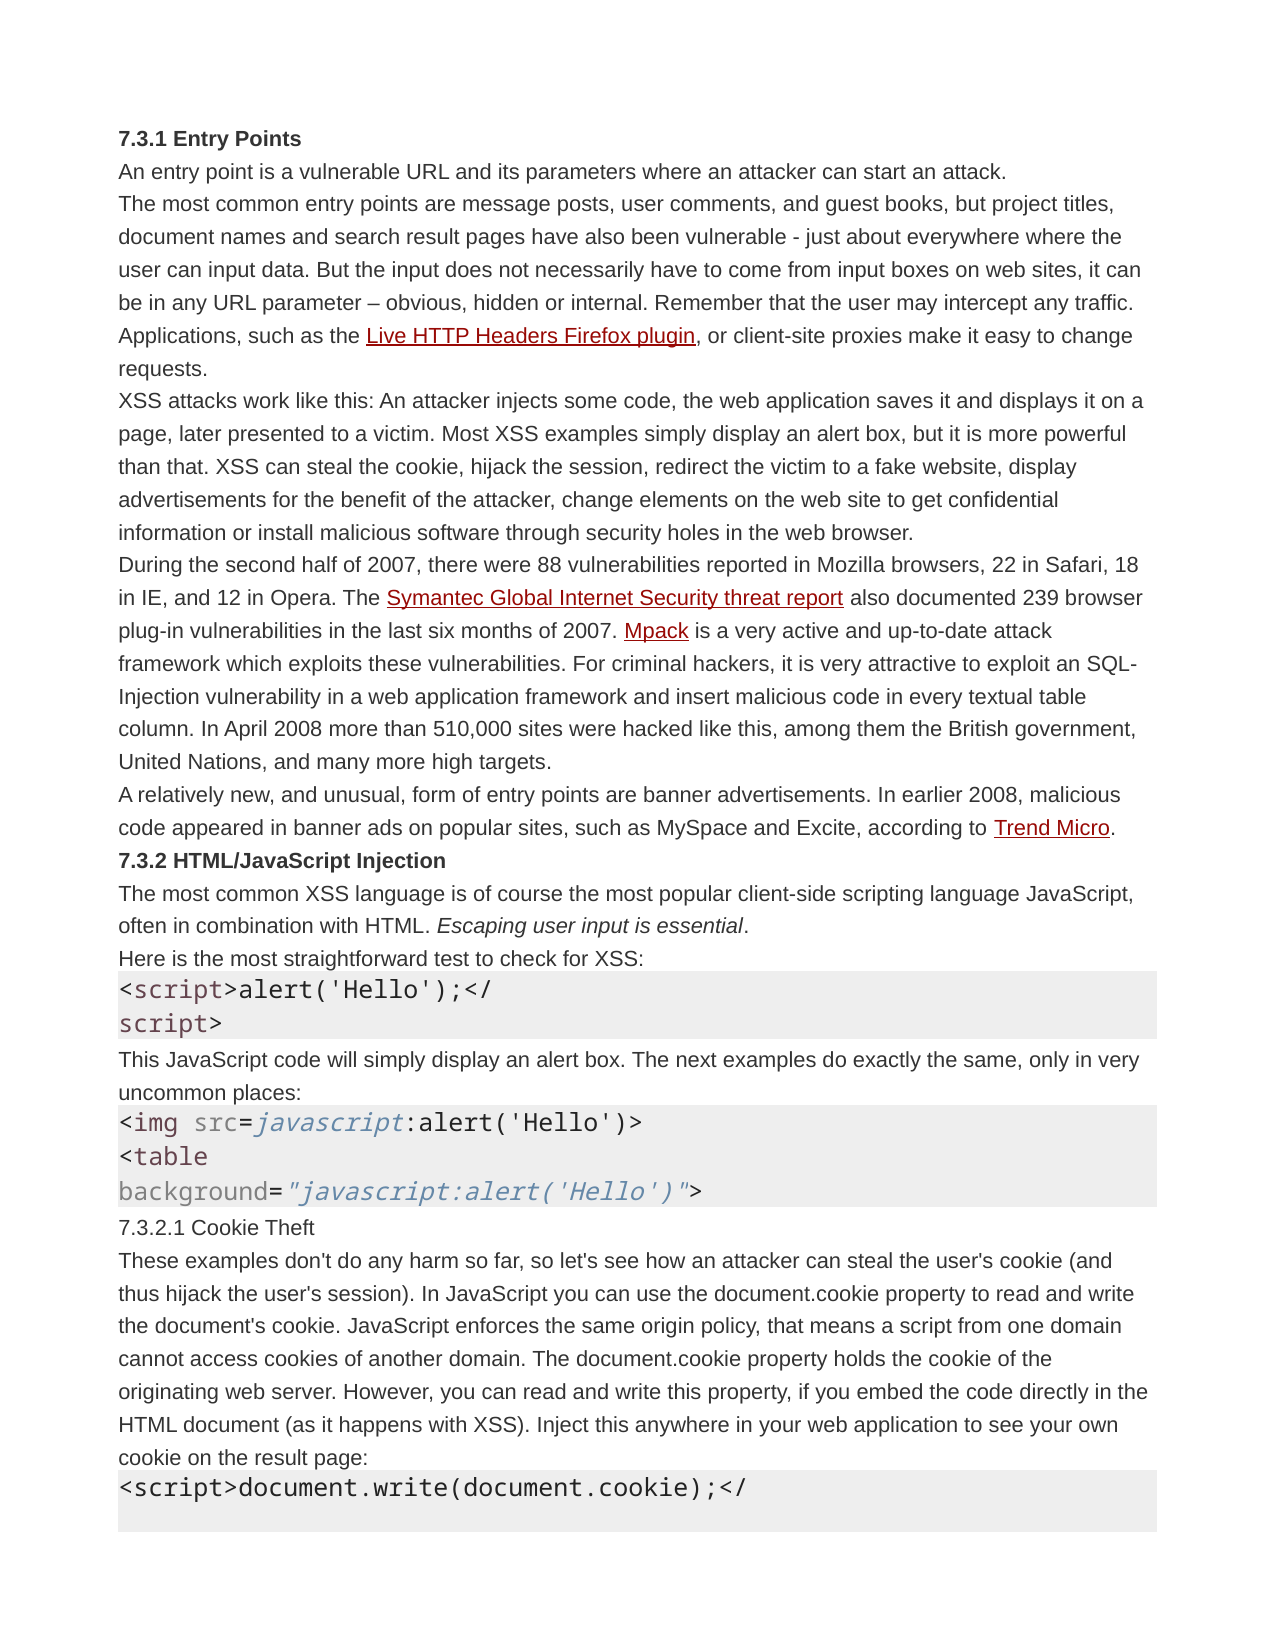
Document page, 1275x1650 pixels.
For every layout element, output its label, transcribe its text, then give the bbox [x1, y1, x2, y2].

table_header <script>alert('Hello');</script> [118, 971, 510, 1039]
text This JavaScript code will simply display an alert box. The next examples do exactly the same, only in very uncommon places: [118, 1039, 1157, 1105]
text Here is the most straightforward test to check for XSS: [118, 938, 1157, 971]
table_header <script>document.write(document.cookie);</ [118, 1470, 789, 1504]
subtitle 7.3.1 Entry Points [118, 118, 1157, 151]
text XSS attacks work like this: An attacker injects some code, the web application saves it and displays it on a page, later presented to a victim. Most XSS examples simply display an alert box, but it is more powerful than that. XSS can steal the cookie, hijack the session, redirect the victim to a fake website, display advertisements for the benefit of the attacker, change elements on the web site to get confidential information or install malicious software through security holes in the web browser. [118, 381, 1157, 545]
text The most common entry points are message posts, user comments, and guest books, but project titles, document names and search result pages have also been vulnerable - just about everywhere where the user can input data. But the input does not necessarily have to come from input boxes on web sites, it can be in any URL parameter – obvious, hidden or internal. Remember that the user may intercept any traffic. Applications, such as the Live HTTP Headers Firefox plugin, or client-site proxies make it easy to change requests. [118, 184, 1157, 381]
text These examples don't do any harm so far, so let's see how an attacker can steal the user's cookie (and thus hijack the user's session). In JavaScript you can use the document.cookie property to read and write the document's cookie. JavaScript enforces the same origin policy, that means a script from one domain cannot access cookies of another domain. The document.cookie property holds the cookie of the originating web server. However, you can read and write this property, if you embed the code directly in the HTML document (as it happens with XSS). Inject this anywhere in your web application to see your own cookie on the result page: [118, 1240, 1157, 1470]
text During the second half of 2007, there were 88 vulnerabilities reported in Mozilla browsers, 22 in Safari, 18 in IE, and 12 in Opera. The Symantec Global Internet Security threat report also documented 239 browser plug-in vulnerabilities in the last six months of 2007. Mpack is a very active and up-to-date attack framework which exploits these vulnerabilities. For criminal hackers, it is very attractive to exploit an SQL-Injection vulnerability in a web application framework and insert malicious code in every textual table column. In April 2008 more than 510,000 sites were hacked like this, among them the British government, United Nations, and many more high targets. [118, 545, 1157, 774]
subtitle 7.3.2.1 Cookie Theft [118, 1207, 1157, 1240]
subtitle 7.3.2 HTML/JavaScript Injection [118, 840, 1157, 873]
table_header <img src=javascript:alert('Hello')> <table background="javascript:alert('Hello')"> [118, 1105, 706, 1207]
text An entry point is a vulnerable URL and its parameters where an attacker can start an attack. [118, 151, 1157, 184]
text The most common XSS language is of course the most popular client-side scripting language JavaScript, often in combination with HTML. Escaping user input is essential. [118, 873, 1157, 938]
text A relatively new, and unusual, form of entry points are banner advertisements. In earlier 2008, malicious code appeared in banner ads on popular sites, such as MySpace and Excite, according to Trend Micro. [118, 774, 1157, 840]
